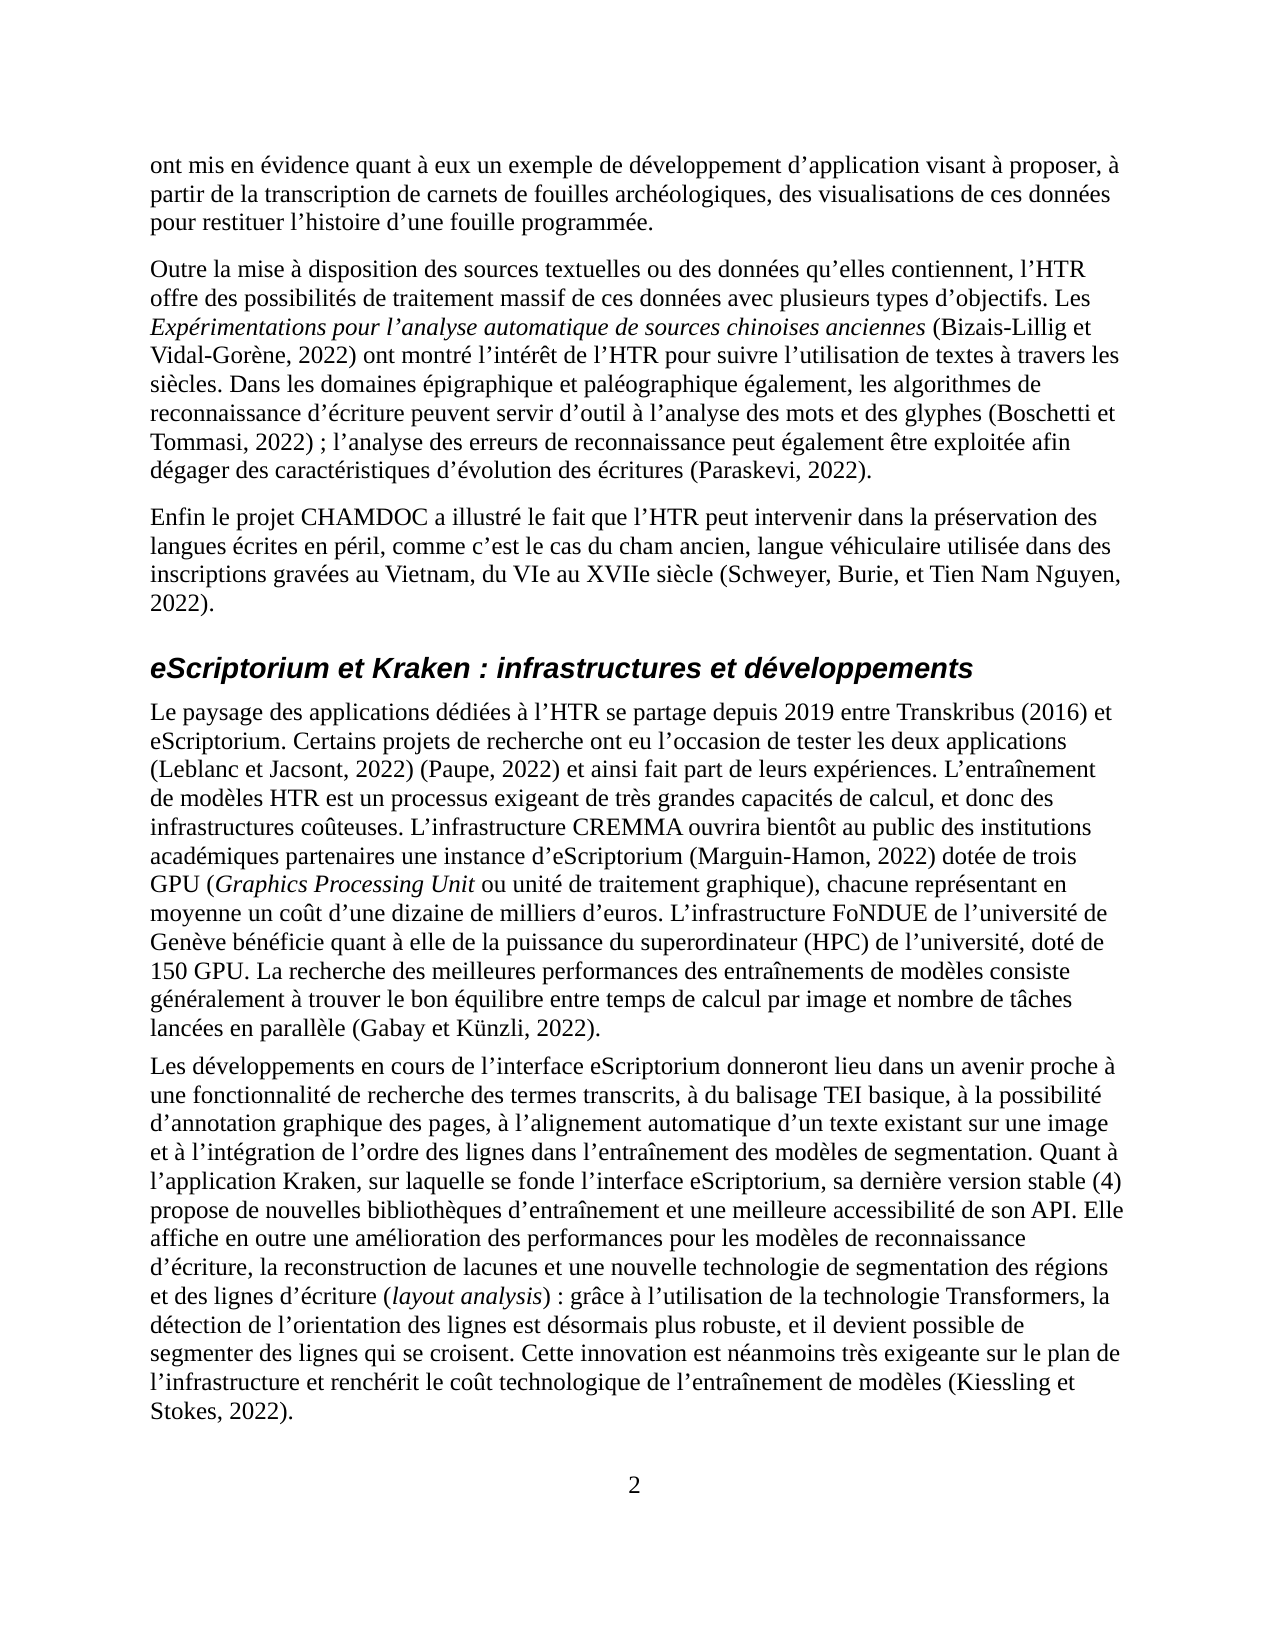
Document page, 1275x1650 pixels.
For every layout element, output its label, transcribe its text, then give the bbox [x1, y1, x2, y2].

text Le paysage des applications dédiées à l’HTR se partage depuis 2019 entre Transkribus (2016) et eScriptorium. Certains projets de recherche ont eu l’occasion de tester les deux applications (Leblanc et Jacsont, 2022) (Paupe, 2022) et ainsi fait part de leurs expériences. L’entraînement de modèles HTR est un processus exigeant de très grandes capacités de calcul, et donc des infrastructures coûteuses. L’infrastructure CREMMA ouvrira bientôt au public des institutions académiques partenaires une instance d’eScriptorium (Marguin-Hamon, 2022) dotée de trois GPU (Graphics Processing Unit ou unité de traitement graphique), chacune représentant en moyenne un coût d’une dizaine de milliers d’euros. L’infrastructure FoNDUE de l’université de Genève bénéficie quant à elle de la puissance du superordinateur (HPC) de l’université, doté de 150 GPU. La recherche des meilleures performances des entraînements de modèles consiste généralement à trouver le bon équilibre entre temps de calcul par image et nombre de tâches lancées en parallèle (Gabay et Künzli, 2022). [150, 697, 1125, 1042]
text ont mis en évidence quant à eux un exemple de développement d’application visant à proposer, à partir de la transcription de carnets de fouilles archéologiques, des visualisations de ces données pour restituer l’histoire d’une fouille programmée. [150, 150, 1125, 236]
text Outre la mise à disposition des sources textuelles ou des données qu’elles contiennent, l’HTR offre des possibilités de traitement massif de ces données avec plusieurs types d’objectifs. Les Expérimentations pour l’analyse automatique de sources chinoises anciennes (Bizais-Lillig et Vidal-Gorène, 2022) ont montré l’intérêt de l’HTR pour suivre l’utilisation de textes à travers les siècles. Dans les domaines épigraphique et paléographique également, les algorithmes de reconnaissance d’écriture peuvent servir d’outil à l’analyse des mots et des glyphes (Boschetti et Tommasi, 2022) ; l’analyse des erreurs de reconnaissance peut également être exploitée afin dégager des caractéristiques d’évolution des écritures (Paraskevi, 2022). [150, 254, 1125, 484]
text Enfin le projet CHAMDOC a illustré le fait que l’HTR peut intervenir dans la préservation des langues écrites en péril, comme c’est le cas du cham ancien, langue véhiculaire utilisée dans des inscriptions gravées au Vietnam, du VIe au XVIIe siècle (Schweyer, Burie, et Tien Nam Nguyen, 2022). [150, 502, 1125, 617]
subtitle eScriptorium et Kraken : infrastructures et développements [150, 651, 1125, 684]
text Les développements en cours de l’interface eScriptorium donneront lieu dans un avenir proche à une fonctionnalité de recherche des termes transcrits, à du balisage TEI basique, à la possibilité d’annotation graphique des pages, à l’alignement automatique d’un texte existant sur une image et à l’intégration de l’ordre des lignes dans l’entraînement des modèles de segmentation. Quant à l’application Kraken, sur laquelle se fonde l’interface eScriptorium, sa dernière version stable (4) propose de nouvelles bibliothèques d’entraînement et une meilleure accessibilité de son API. Elle affiche en outre une amélioration des performances pour les modèles de reconnaissance d’écriture, la reconstruction de lacunes et une nouvelle technologie de segmentation des régions et des lignes d’écriture (layout analysis) : grâce à l’utilisation de la technologie Transformers, la détection de l’orientation des lignes est désormais plus robuste, et il devient possible de segmenter des lignes qui se croisent. Cette innovation est néanmoins très exigeante sur le plan de l’infrastructure et renchérit le coût technologique de l’entraînement de modèles (Kiessling et Stokes, 2022). [150, 1051, 1125, 1425]
